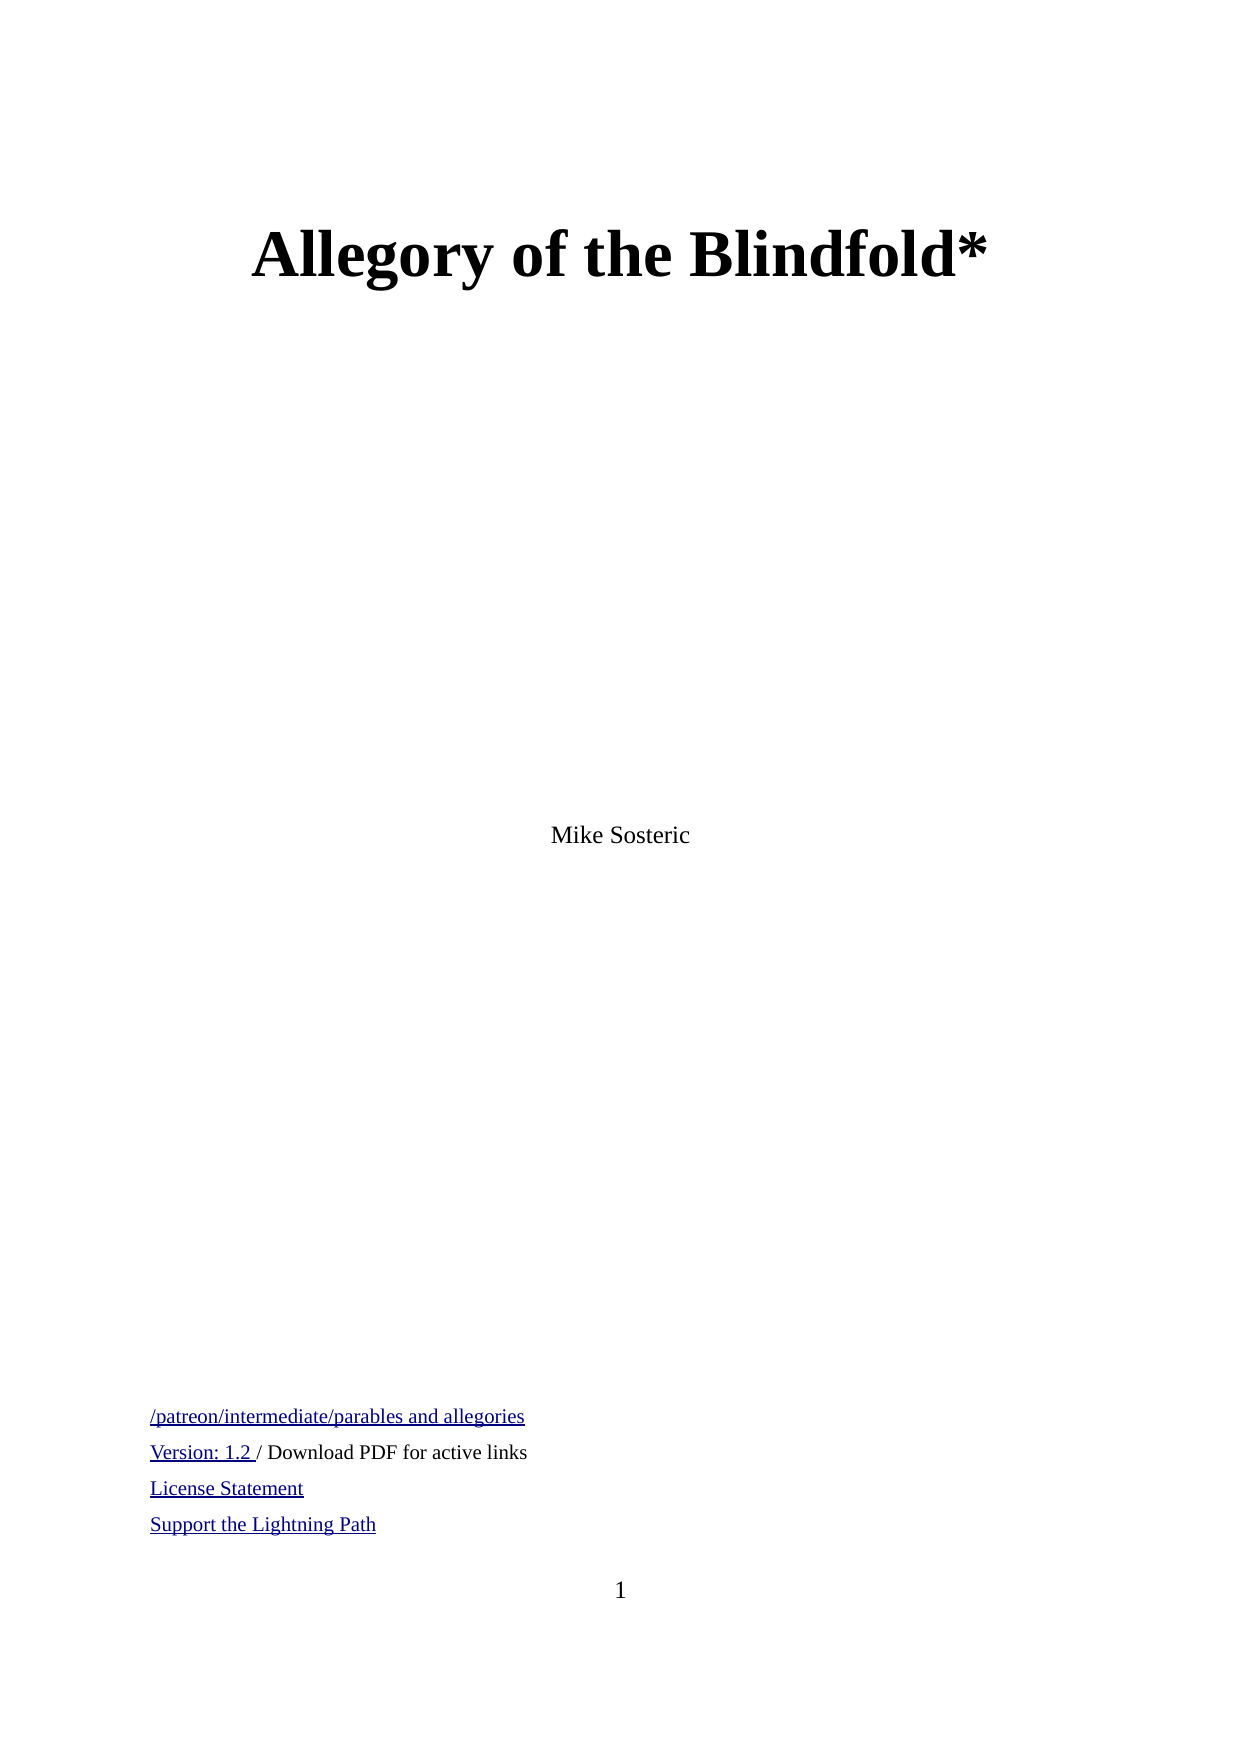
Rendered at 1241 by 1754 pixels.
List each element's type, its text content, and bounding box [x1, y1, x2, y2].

text Allegory of the Blindfold* [150, 214, 1091, 291]
text Mike Sosteric [150, 820, 1091, 849]
